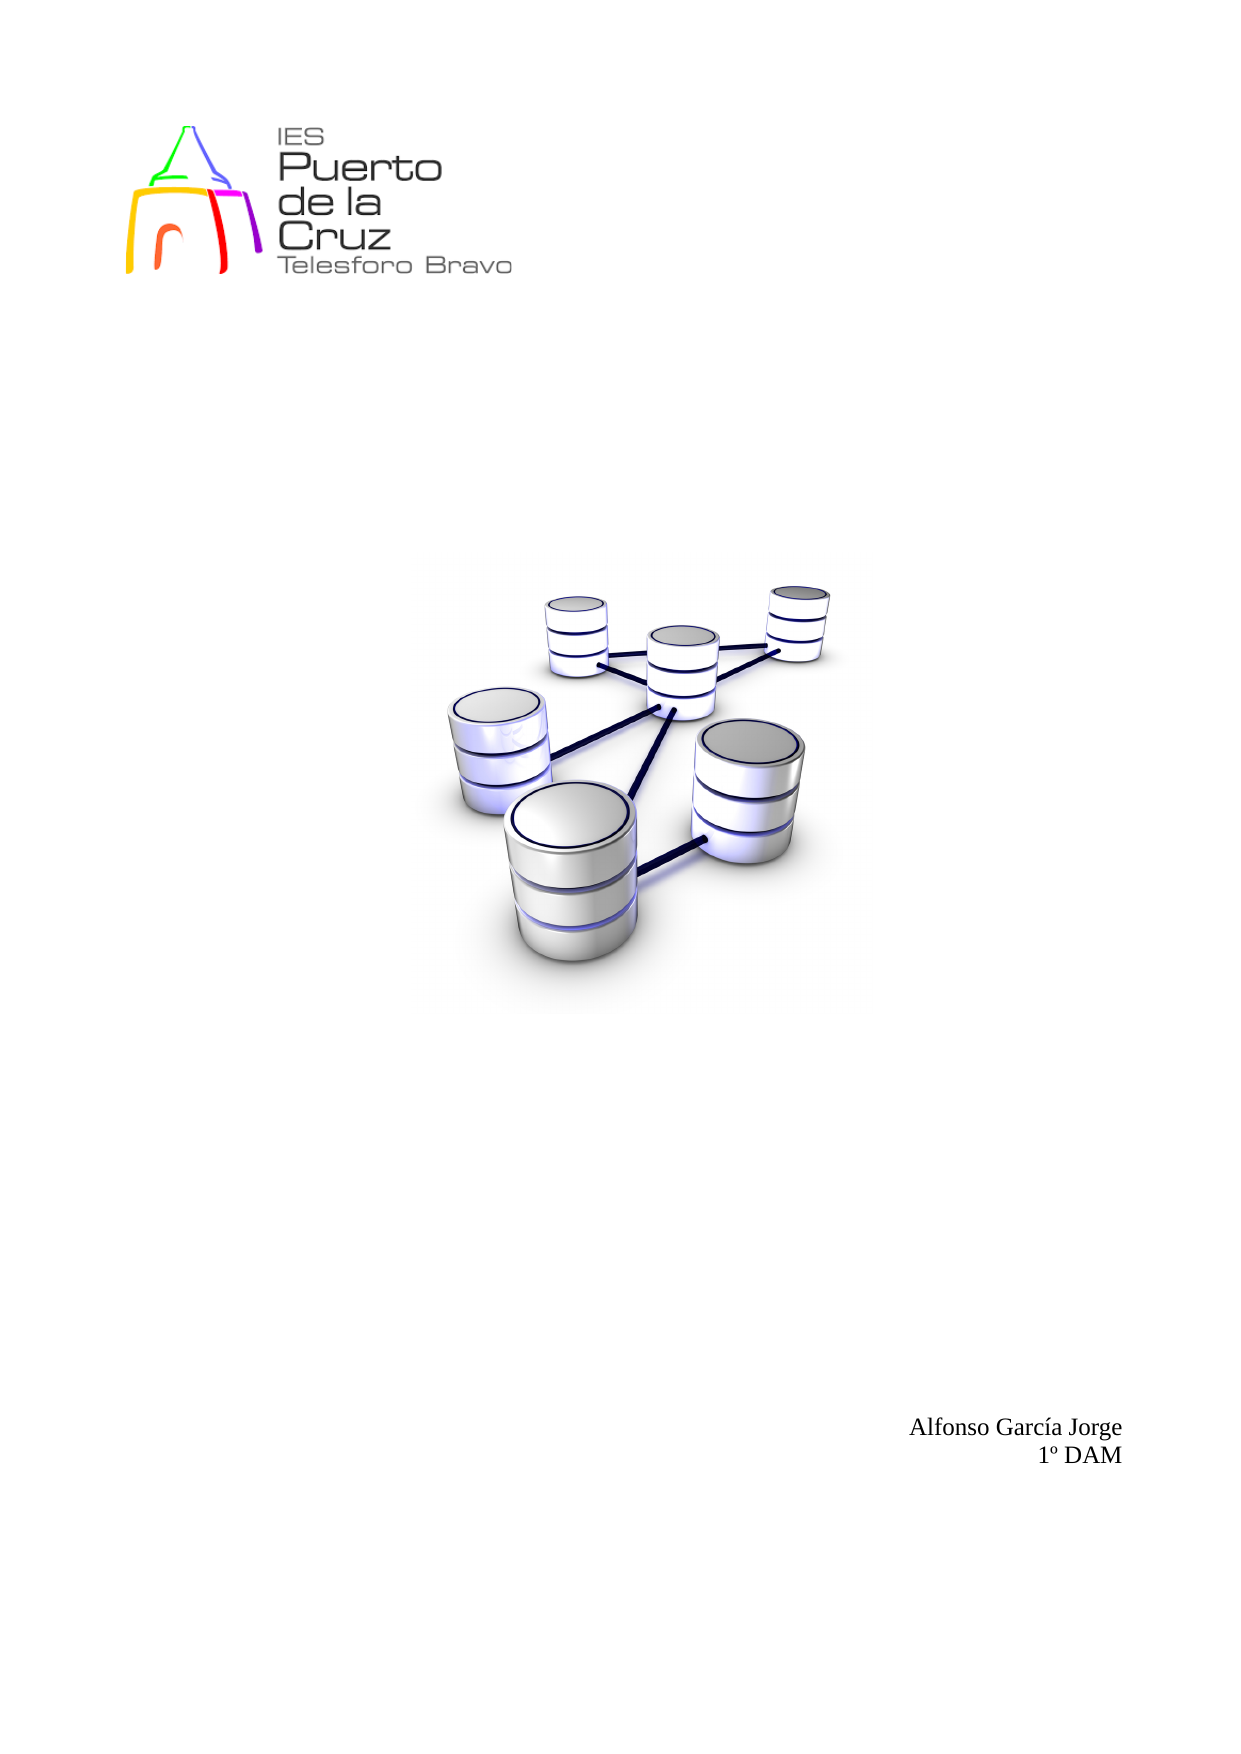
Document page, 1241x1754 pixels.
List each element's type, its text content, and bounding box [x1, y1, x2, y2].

text Alfonso García Jorge [118, 1412, 1122, 1441]
picture [125, 126, 512, 274]
picture [411, 552, 873, 1014]
text 1º DAM [118, 1441, 1122, 1469]
